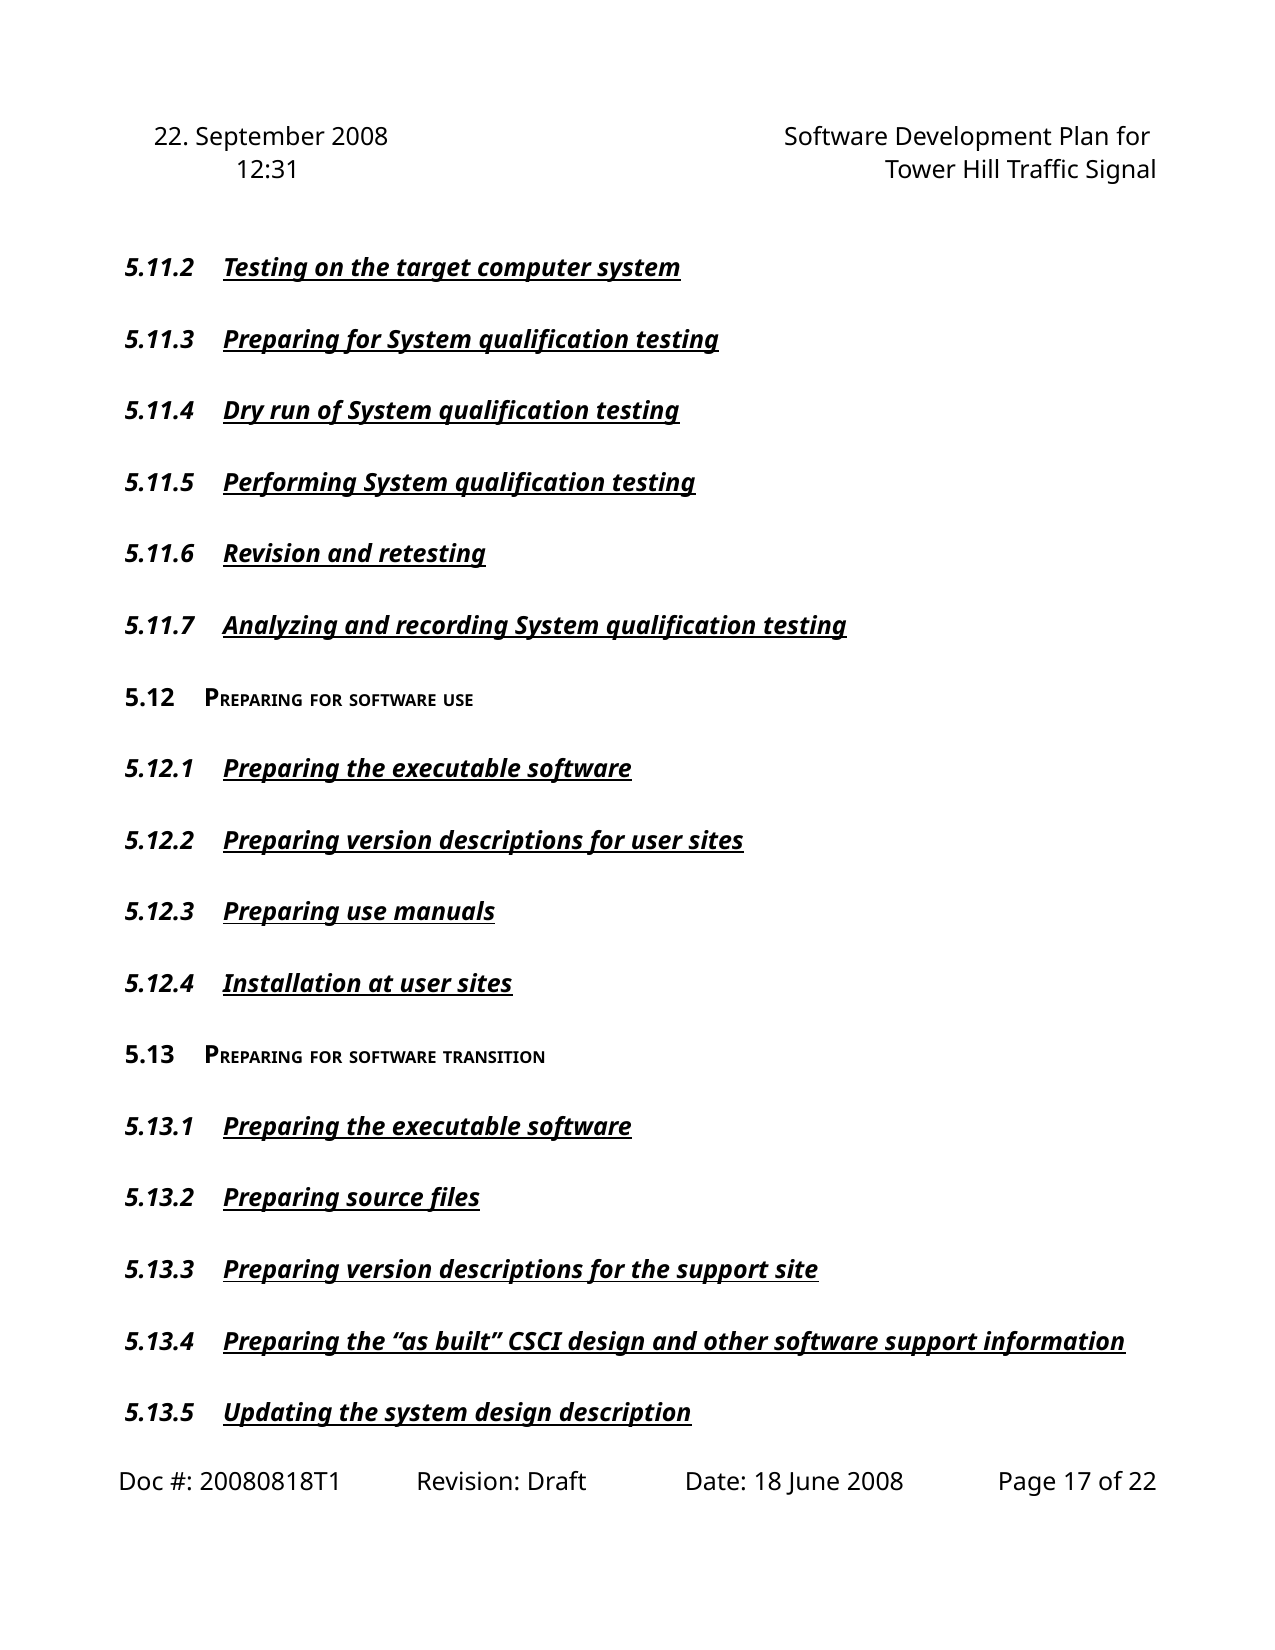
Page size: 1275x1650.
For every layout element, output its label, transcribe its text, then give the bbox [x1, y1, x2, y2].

subtitle Performing System qualification testing [118, 464, 1157, 498]
subtitle Preparing the “as built” CSCI design and other software support information [118, 1323, 1157, 1357]
subtitle Preparing for System qualification testing [118, 321, 1157, 355]
subtitle Preparing for software use [118, 679, 1157, 713]
subtitle Preparing version descriptions for user sites [118, 822, 1157, 856]
subtitle Preparing version descriptions for the support site [118, 1252, 1157, 1286]
subtitle Preparing use manuals [118, 894, 1157, 928]
subtitle Updating the system design description [118, 1395, 1157, 1429]
subtitle Dry run of System qualification testing [118, 393, 1157, 427]
subtitle Preparing the executable software [118, 751, 1157, 785]
subtitle Preparing the executable software [118, 1108, 1157, 1143]
subtitle Preparing source files [118, 1180, 1157, 1214]
subtitle Installation at user sites [118, 965, 1157, 999]
subtitle Testing on the target computer system [118, 250, 1157, 284]
subtitle Analyzing and recording System qualification testing [118, 608, 1157, 642]
subtitle Preparing for software transition [118, 1037, 1157, 1071]
subtitle Revision and retesting [118, 536, 1157, 570]
